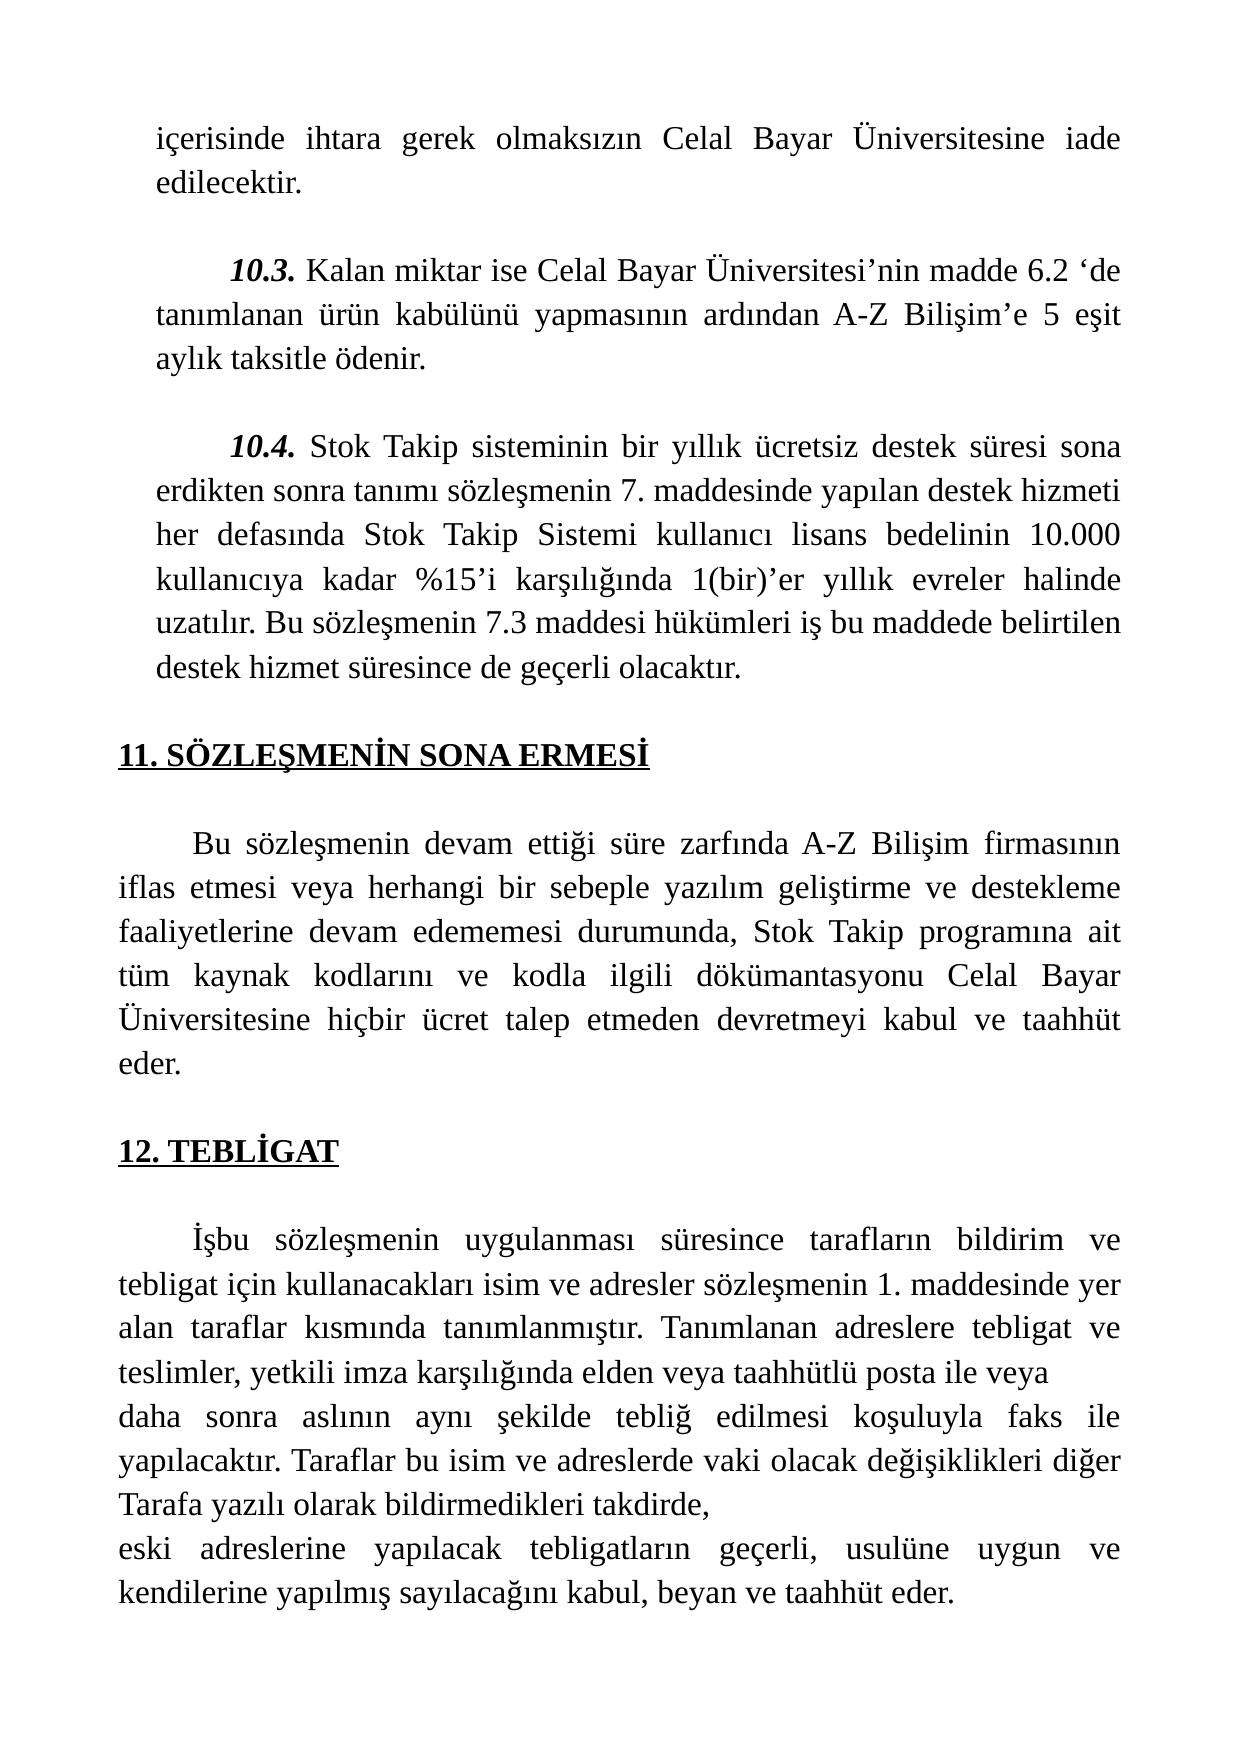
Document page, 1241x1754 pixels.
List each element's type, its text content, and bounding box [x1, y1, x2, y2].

text 10.4. Stok Takip sisteminin bir yıllık ücretsiz destek süresi sona erdikten sonra tanımı sözleşmenin 7. maddesinde yapılan destek hizmeti her defasında Stok Takip Sistemi kullanıcı lisans bedelinin 10.000 kullanıcıya kadar %15’i karşılığında 1(bir)’er yıllık evreler halinde uzatılır. Bu sözleşmenin 7.3 maddesi hükümleri iş bu maddede belirtilen destek hizmet süresince de geçerli olacaktır. [156, 427, 1122, 685]
text 11. SÖZLEŞMENİN SONA ERMESİ [118, 735, 1122, 773]
text İşbu sözleşmenin uygulanması süresince tarafların bildirim ve tebligat için kullanacakları isim ve adresler sözleşmenin 1. maddesinde yer alan taraflar kısmında tanımlanmıştır. Tanımlanan adreslere tebligat ve teslimler, yetkili imza karşılığında elden veya taahhütlü posta ile veya [118, 1220, 1122, 1390]
text 10.3. Kalan miktar ise Celal Bayar Üniversitesi’nin madde 6.2 ‘de tanımlanan ürün kabülünü yapmasının ardından A-Z Bilişim’e 5 eşit aylık taksitle ödenir. [156, 250, 1122, 377]
text 12. TEBLİGAT [118, 1132, 1122, 1170]
text eski adreslerine yapılacak tebligatların geçerli, usulüne uygun ve kendilerine yapılmış sayılacağını kabul, beyan ve taahhüt eder. [118, 1528, 1122, 1611]
text Bu sözleşmenin devam ettiği süre zarfında A-Z Bilişim firmasının iflas etmesi veya herhangi bir sebeple yazılım geliştirme ve destekleme faaliyetlerine devam edememesi durumunda, Stok Takip programına ait tüm kaynak kodlarını ve kodla ilgili dökümantasyonu Celal Bayar Üniversitesine hiçbir ücret talep etmeden devretmeyi kabul ve taahhüt eder. [118, 823, 1122, 1082]
text içerisinde ihtara gerek olmaksızın Celal Bayar Üniversitesine iade edilecektir. [156, 118, 1122, 201]
text daha sonra aslının aynı şekilde tebliğ edilmesi koşuluyla faks ile yapılacaktır. Taraflar bu isim ve adreslerde vaki olacak değişiklikleri diğer Tarafa yazılı olarak bildirmedikleri takdirde, [118, 1396, 1122, 1522]
